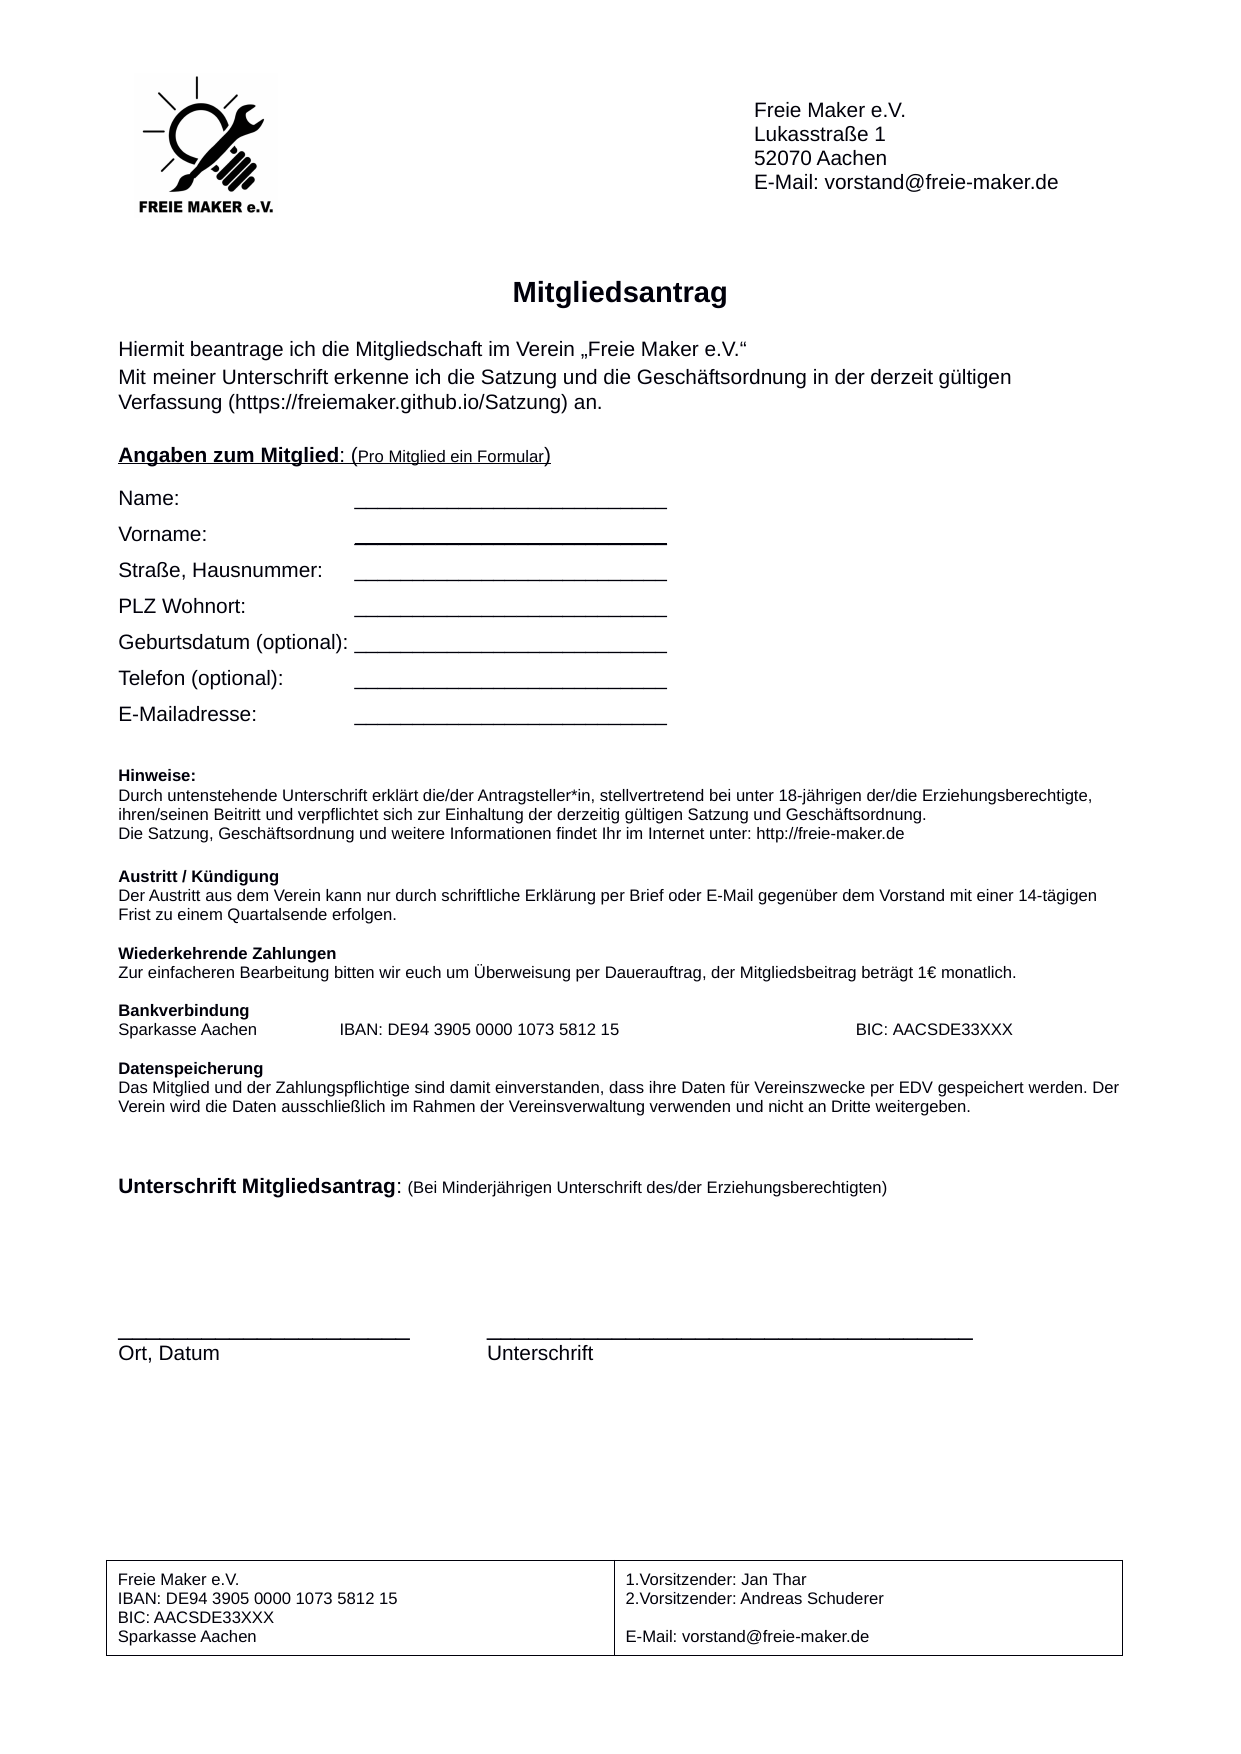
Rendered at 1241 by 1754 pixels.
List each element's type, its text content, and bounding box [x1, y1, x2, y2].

text Mitgliedsantrag [118, 275, 1122, 308]
text Ort, Datum Unterschrift [118, 1341, 1122, 1365]
text Wiederkehrende Zahlungen [118, 943, 1122, 963]
text Telefon (optional): ___________________________ [118, 666, 1122, 689]
text Angaben zum Mitglied: (Pro Mitglied ein Formular) [118, 443, 1122, 467]
text Das Mitglied und der Zahlungspflichtige sind damit einverstanden, dass ihre Daten für Vereinszwecke per EDV gespeichert werden. Der Verein wird die Daten ausschließlich im Rahmen der Vereinsverwaltung verwenden und nicht an Dritte weitergeben. [118, 1078, 1122, 1116]
text Geburtsdatum (optional): ___________________________ [118, 629, 1122, 653]
text Name: ___________________________ [118, 486, 1122, 510]
text Vorname: ___________________________ [118, 522, 1122, 546]
text Straße, Hausnummer: ___________________________ [118, 558, 1122, 582]
text E-Mailadresse: ___________________________ [118, 701, 1122, 725]
text Sparkasse Aachen IBAN: DE94 3905 0000 1073 5812 15 BIC: AACSDE33XXX [118, 1020, 1122, 1039]
text Bankverbindung [118, 1001, 1122, 1020]
text Der Austritt aus dem Verein kann nur durch schriftliche Erklärung per Brief oder E-Mail gegenüber dem Vorstand mit einer 14-tägigen Frist zu einem Quartalsende erfolgen. [118, 886, 1122, 924]
text Durch untenstehende Unterschrift erklärt die/der Antragsteller*in, stellvertretend bei unter 18-jährigen der/die Erziehungsberechtigte, ihren/seinen Beitritt und verpflichtet sich zur Einhaltung der derzeitig gültigen Satzung und Geschäftsordnung. [118, 785, 1122, 824]
text PLZ Wohnort: ___________________________ [118, 594, 1122, 618]
text Austritt / Kündigung [118, 867, 1122, 886]
text Unterschrift Mitgliedsantrag: (Bei Minderjährigen Unterschrift des/der Erziehungsberechtigten) [118, 1173, 1122, 1197]
text Hiermit beantrage ich die Mitgliedschaft im Verein „Freie Maker e.V.“ Mit meiner Unterschrift erkenne ich die Satzung und die Geschäftsordnung in der derzeit gültigen Verfassung (https://freiemaker.github.io/Satzung) an. [118, 337, 1122, 414]
text Hinweise: [118, 766, 1122, 785]
text _____________________ ___________________________________ [118, 1312, 1122, 1341]
text Die Satzung, Geschäftsordnung und weitere Informationen findet Ihr im Internet unter: http://freie-maker.de [118, 824, 1122, 843]
text Zur einfacheren Bearbeitung bitten wir euch um Überweisung per Dauerauftrag, der Mitgliedsbeitrag beträgt 1€ monatlich. [118, 963, 1122, 982]
text Datenspeicherung [118, 1058, 1122, 1078]
